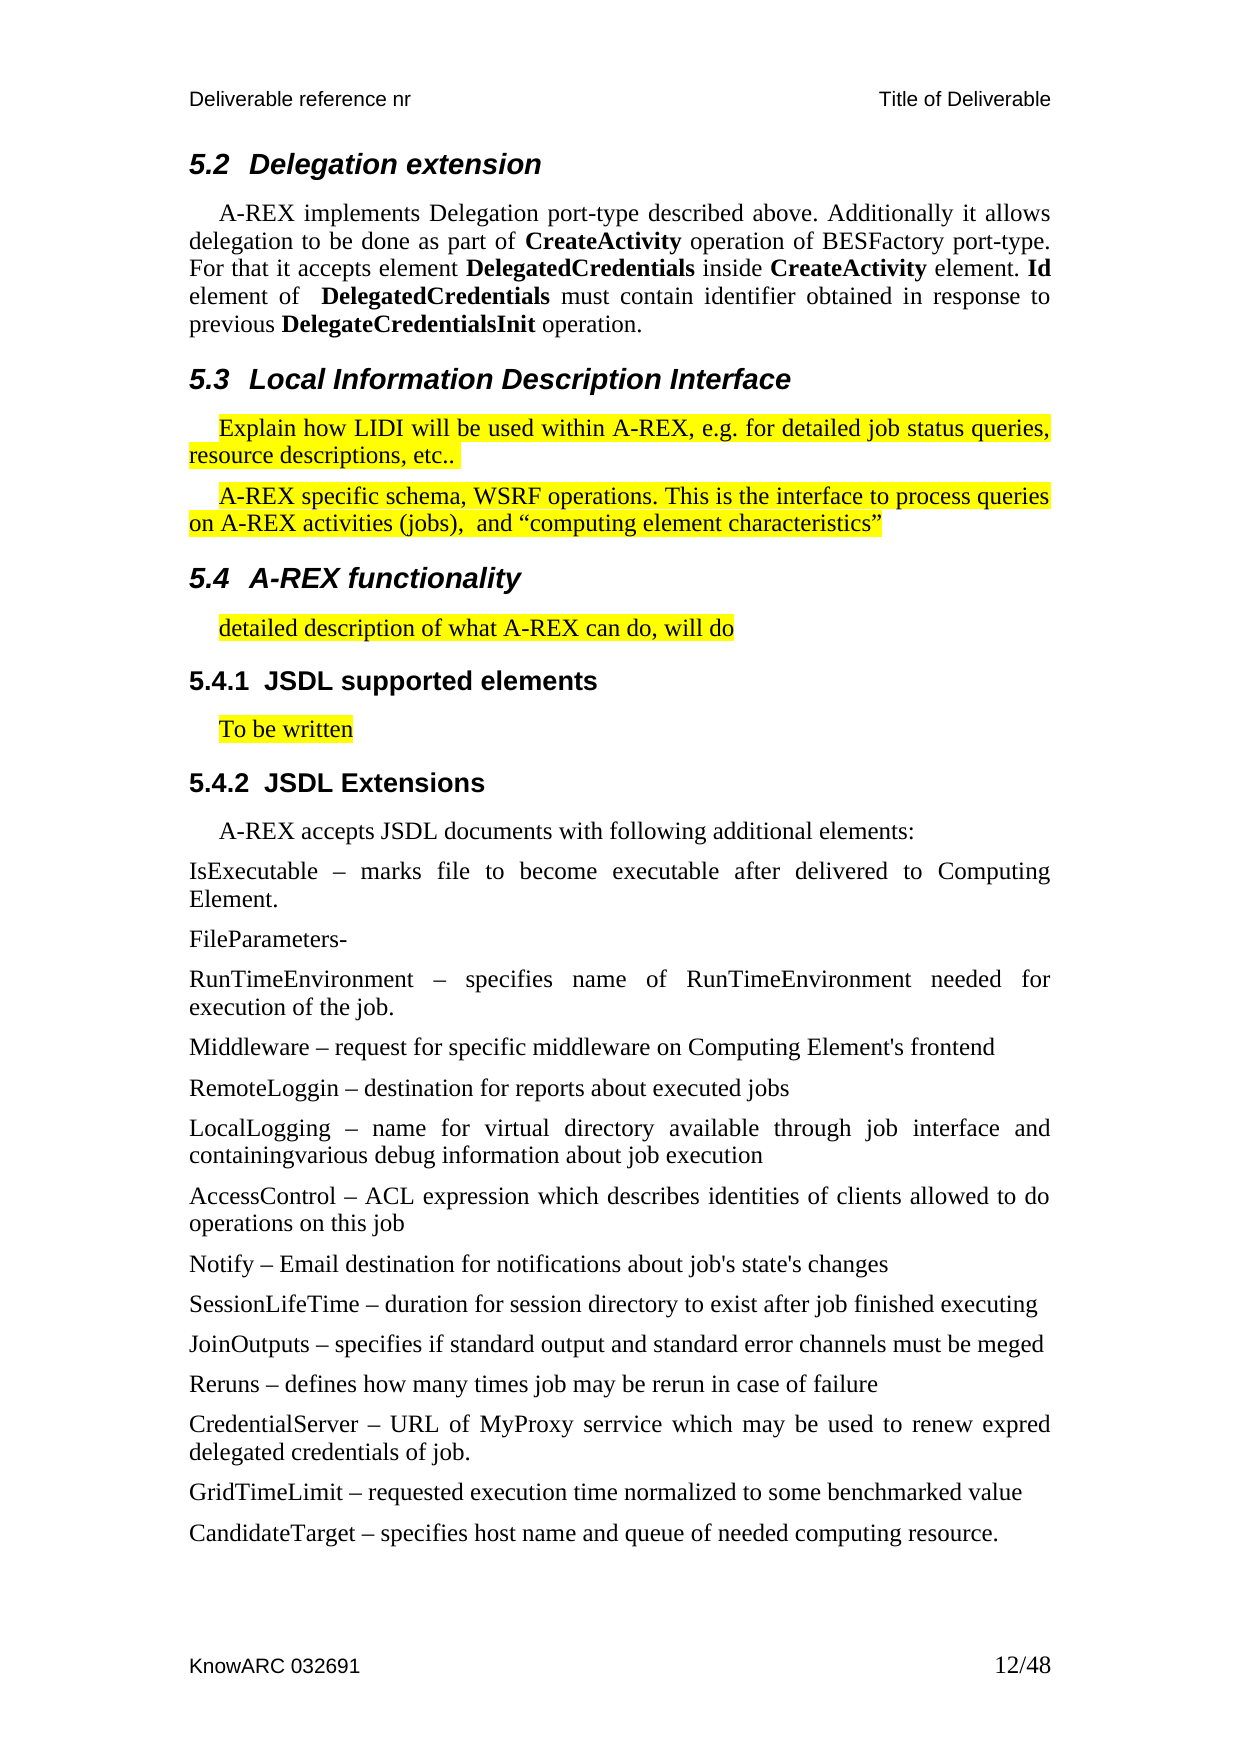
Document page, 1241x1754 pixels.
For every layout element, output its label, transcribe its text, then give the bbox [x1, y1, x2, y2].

subtitle Delegation extension [189, 148, 1051, 180]
text Notify – Email destination for notifications about job's state's changes [189, 1250, 1051, 1277]
text A-REX specific schema, WSRF operations. This is the interface to process queries on A-REX activities (jobs), and “computing element characteristics” [189, 482, 1051, 537]
text JoinOutputs – specifies if standard output and standard error channels must be meged [189, 1330, 1051, 1358]
text RemoteLoggin – destination for reports about executed jobs [189, 1074, 1051, 1101]
subtitle JSDL supported elements [189, 666, 1051, 697]
text FileParameters- [189, 925, 1051, 953]
text Explain how LIDI will be used within A-REX, e.g. for detailed job status queries, resource descriptions, etc.. [189, 414, 1051, 469]
text detailed description of what A-REX can do, will do [189, 614, 1051, 641]
text Middleware – request for specific middleware on Computing Element's frontend [189, 1033, 1051, 1061]
subtitle JSDL Extensions [189, 768, 1051, 798]
text GridTimeLimit – requested execution time normalized to some benchmarked value [189, 1478, 1051, 1506]
text AccessControl – ACL expression which describes identities of clients allowed to do operations on this job [189, 1182, 1051, 1237]
text CandidateTarget – specifies host name and queue of needed computing resource. [189, 1519, 1051, 1546]
text LocalLogging – name for virtual directory available through job interface and containingvarious debug information about job execution [189, 1114, 1051, 1169]
subtitle A-REX functionality [189, 562, 1051, 595]
subtitle Local Information Description Interface [189, 363, 1051, 395]
text To be written [189, 715, 1051, 743]
text CredentialServer – URL of MyProxy serrvice which may be used to renew expred delegated credentials of job. [189, 1411, 1051, 1466]
text RunTimeEnvironment – specifies name of RunTimeEnvironment needed for execution of the job. [189, 966, 1051, 1021]
text IsExecutable – marks file to become executable after delivered to Computing Element. [189, 857, 1051, 913]
text A-REX implements Delegation port-type described above. Additionally it allows delegation to be done as part of CreateActivity operation of BESFactory port-type. For that it accepts element DelegatedCredentials inside CreateActivity element. Id element of DelegatedCredentials must contain identifier obtained in response to previous DelegateCredentialsInit operation. [189, 199, 1051, 338]
text A-REX accepts JSDL documents with following additional elements: [189, 817, 1051, 845]
text Reruns – defines how many times job may be rerun in case of failure [189, 1370, 1051, 1398]
text SessionLifeTime – duration for session directory to exist after job finished executing [189, 1290, 1051, 1318]
